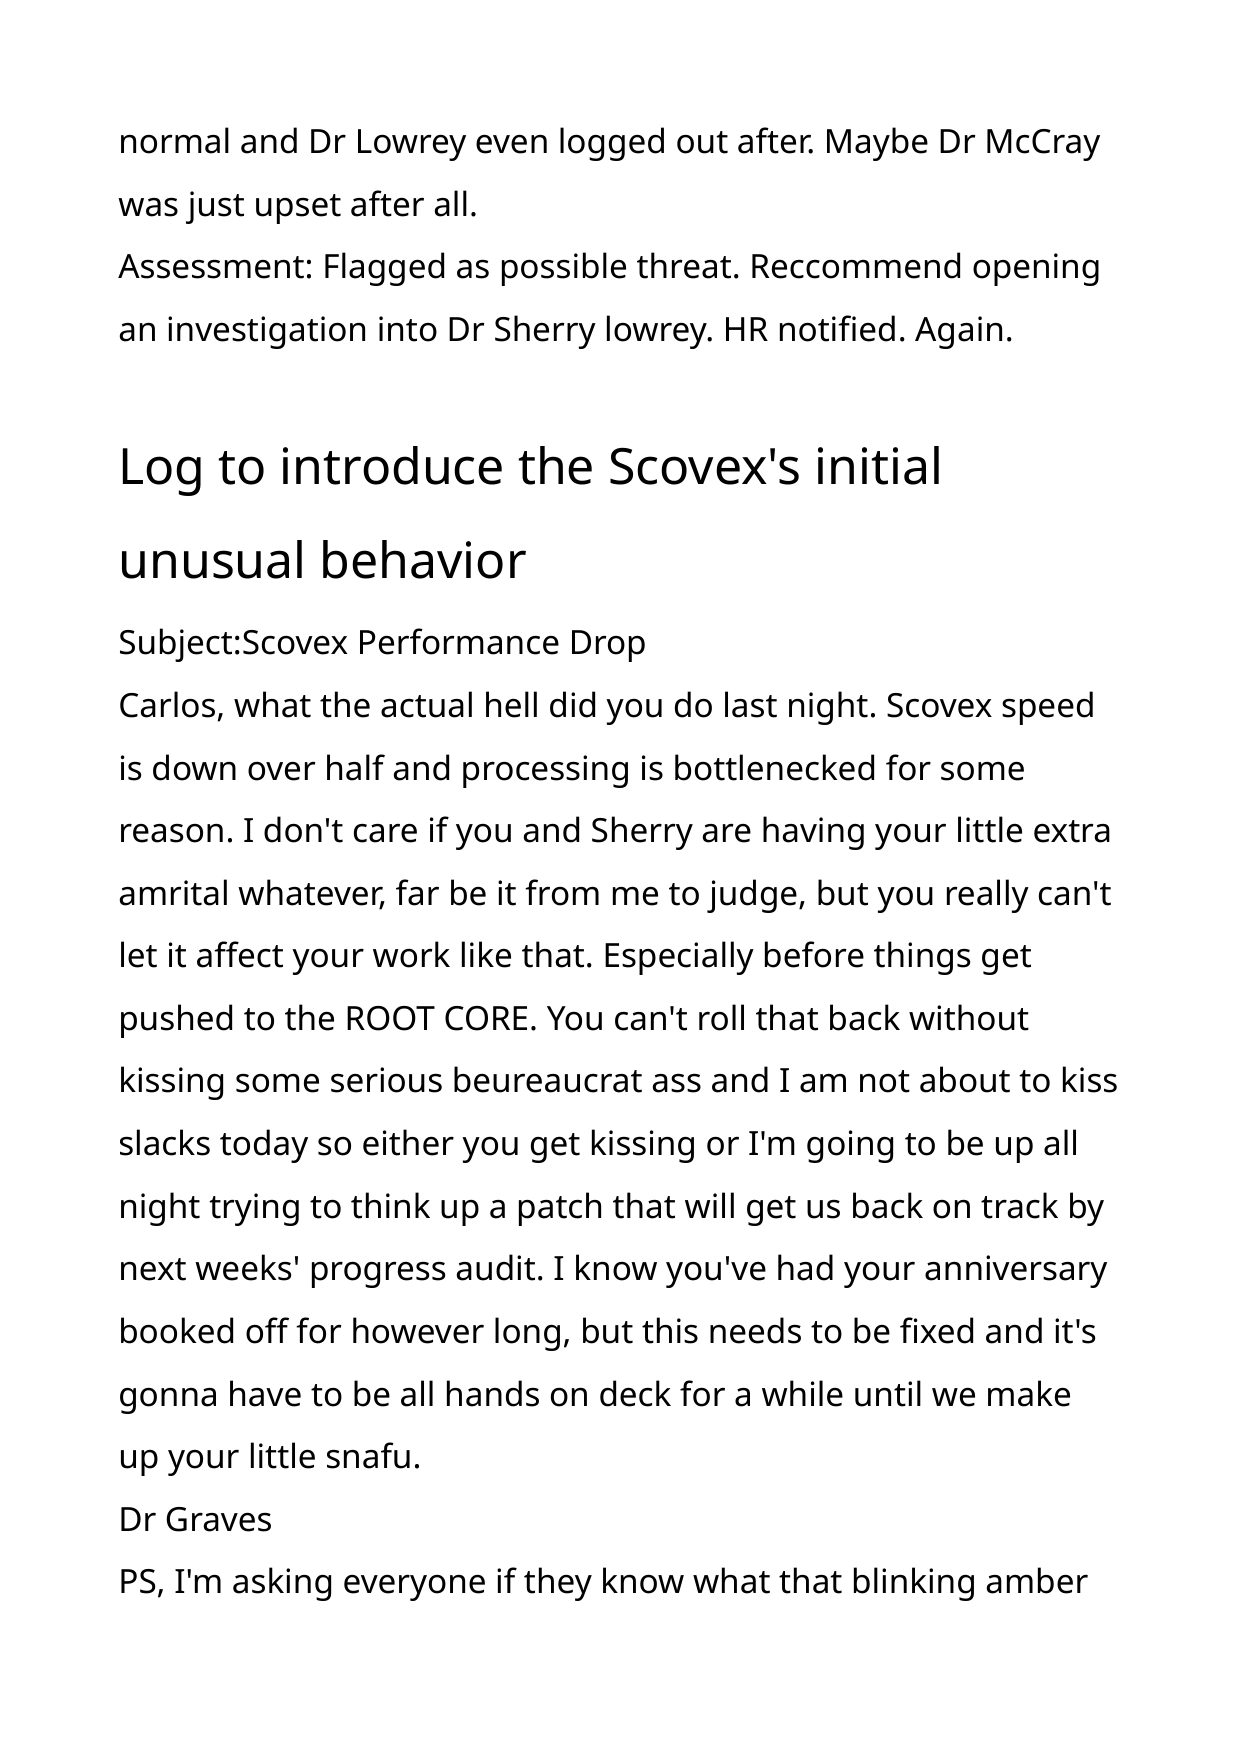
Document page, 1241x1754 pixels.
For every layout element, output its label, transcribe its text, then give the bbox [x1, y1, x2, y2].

text Carlos, what the actual hell did you do last night. Scovex speed is down over half and processing is bottlenecked for some reason. I don't care if you and Sherry are having your little extra amrital whatever, far be it from me to judge, but you really can't let it affect your work like that. Especially before things get pushed to the ROOT CORE. You can't roll that back without kissing some serious beureaucrat ass and I am not about to kiss slacks today so either you get kissing or I'm going to be up all night trying to think up a patch that will get us back on track by next weeks' progress audit. I know you've had your anniversary booked off for however long, but this needs to be fixed and it's gonna have to be all hands on deck for a while until we make up your little snafu. [118, 682, 1122, 1478]
text Log to introduce the Scovex's initial unusual behavior [118, 431, 1122, 593]
text PS, I'm asking everyone if they know what that blinking amber [118, 1558, 1122, 1603]
text Dr Graves [118, 1496, 1122, 1541]
text normal and Dr Lowrey even logged out after. Maybe Dr McCray was just upset after all. [118, 118, 1122, 226]
text Subject:Scovex Performance Drop [118, 619, 1122, 664]
text Assessment: Flagged as possible threat. Reccommend opening an investigation into Dr Sherry lowrey. HR notified. Again. [118, 243, 1122, 351]
